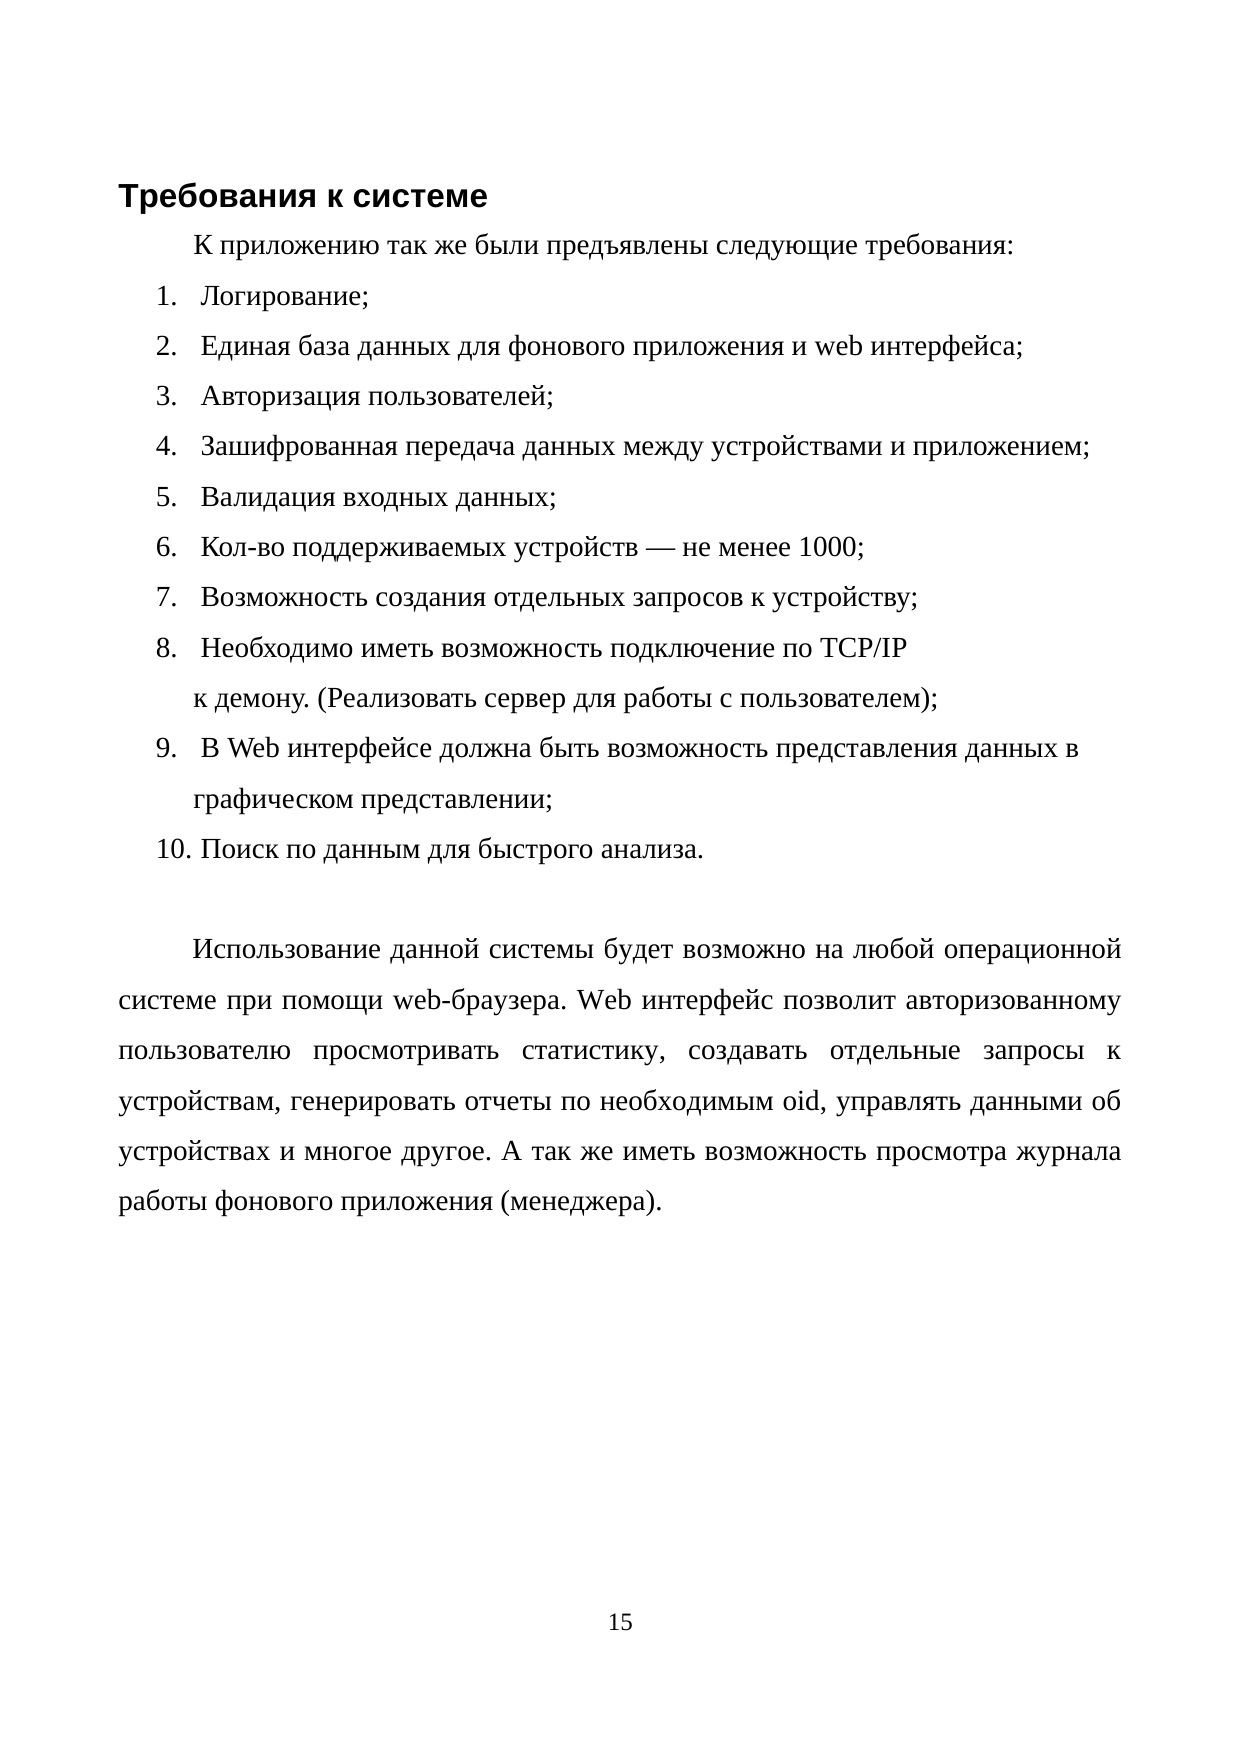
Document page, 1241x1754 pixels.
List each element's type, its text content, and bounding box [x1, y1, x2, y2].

list Необходимо иметь возможность подключение по TCP/IP [156, 630, 1122, 663]
subtitle Требования к системе [118, 176, 1122, 215]
list Валидация входных данных; [156, 479, 1122, 512]
text Использование данной системы будет возможно на любой операционной системе при помощи web-браузера. Web интерфейс позволит авторизованному пользователю просмотривать статистику, создавать отдельные запросы к устройствам, генерировать отчеты по необходимым oid, управлять данными об устройствах и многое другое. А так же иметь возможность просмотра журнала работы фонового приложения (менеджера). [118, 932, 1122, 1217]
list Авторизация пользователей; [156, 378, 1122, 412]
list Логирование; [156, 278, 1122, 311]
list К приложению так же были предъявлены следующие требования: [156, 227, 1122, 261]
list Возможность создания отдельных запросов к устройству; [156, 579, 1122, 613]
list к демону. (Реализовать сервер для работы с пользователем); [156, 680, 1122, 714]
list Единая база данных для фонового приложения и web интерфейса; [156, 328, 1122, 361]
list Поиск по данным для быстрого анализа. [156, 831, 1122, 864]
list Зашифрованная передача данных между устройствами и приложением; [156, 428, 1122, 462]
list Кол-во поддерживаемых устройств — не менее 1000; [156, 529, 1122, 563]
list В Web интерфейсе должна быть возможность представления данных в графическом представлении; [156, 730, 1122, 814]
